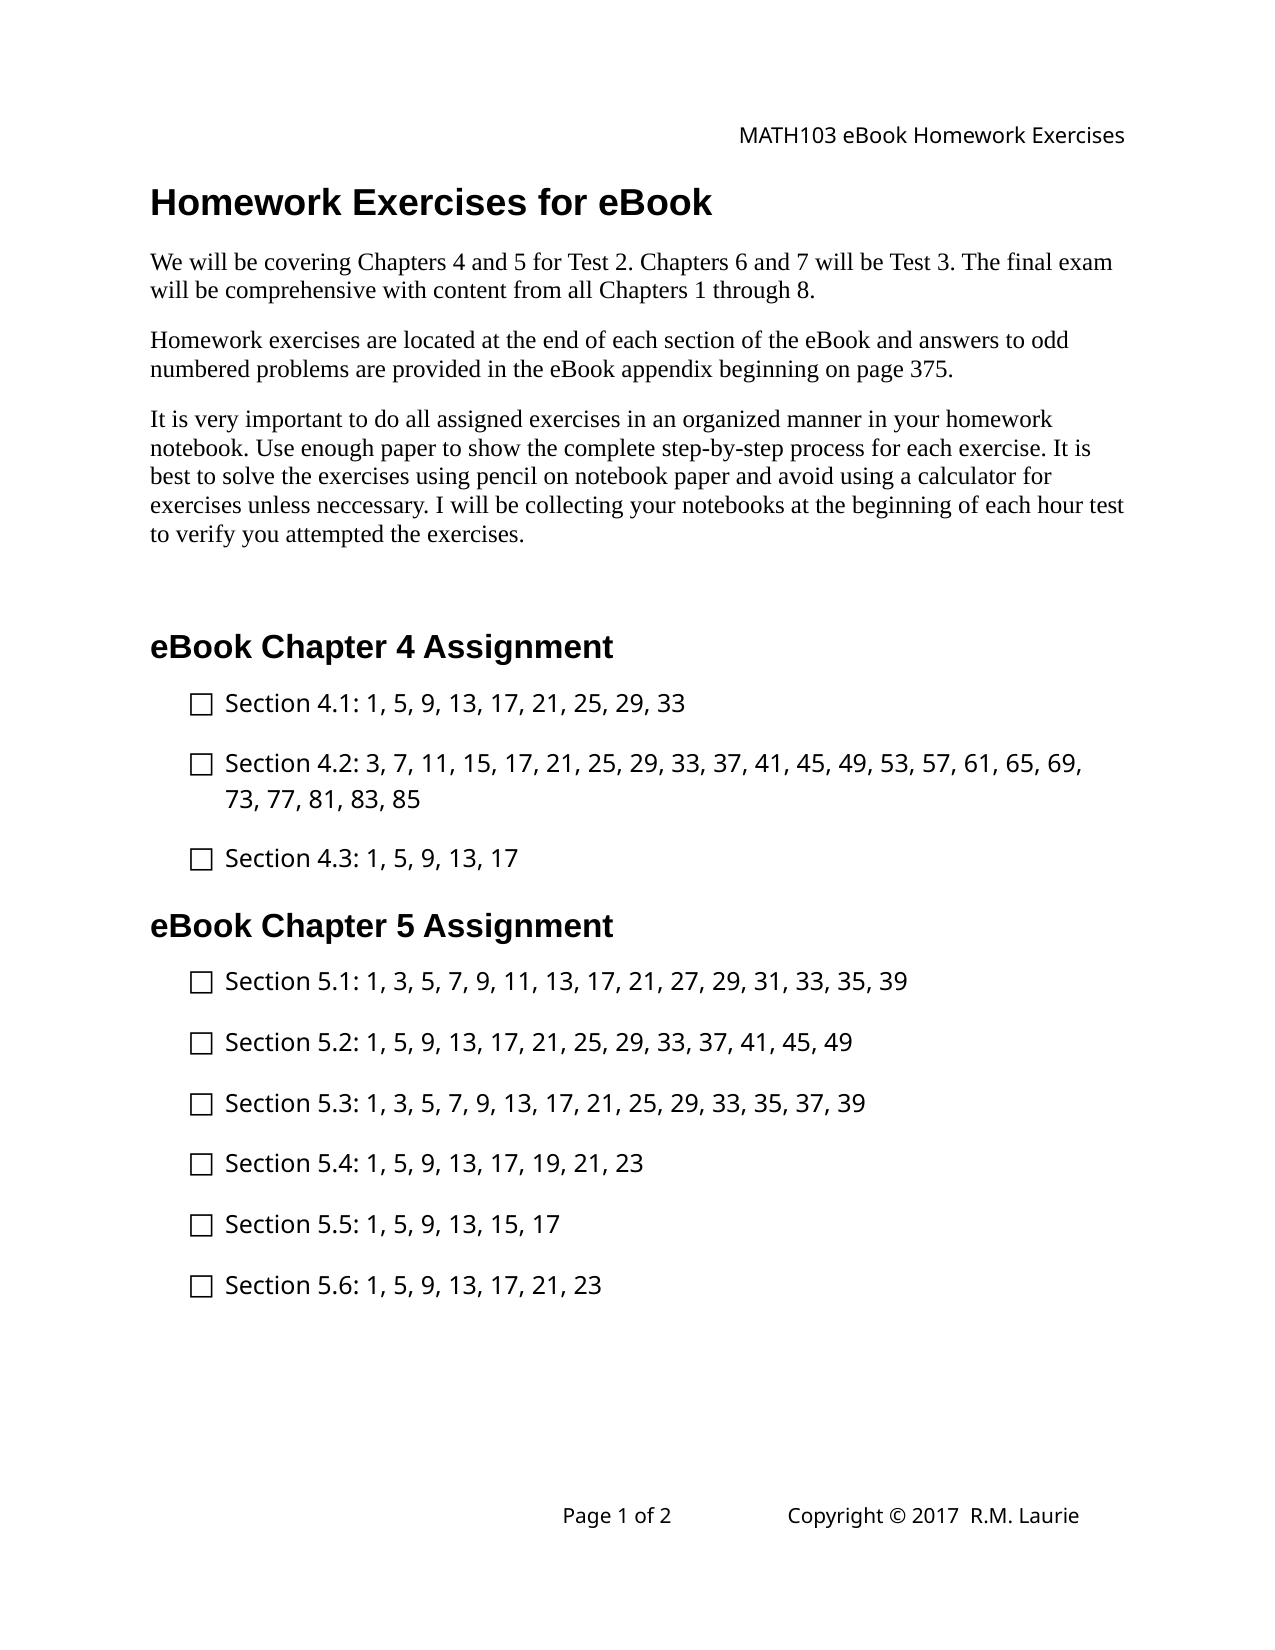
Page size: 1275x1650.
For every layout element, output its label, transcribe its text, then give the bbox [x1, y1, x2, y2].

subtitle eBook Chapter 5 Assignment [150, 906, 1125, 944]
subtitle Homework Exercises for eBook [150, 180, 1125, 223]
list Section 5.5: 1, 5, 9, 13, 15, 17 [187, 1202, 1125, 1242]
list Section 4.2: 3, 7, 11, 15, 17, 21, 25, 29, 33, 37, 41, 45, 49, 53, 57, 61, 65, 69, 73, 77, 81, 83, 85 [187, 742, 1125, 815]
list Section 5.3: 1, 3, 5, 7, 9, 13, 17, 21, 25, 29, 33, 35, 37, 39 [187, 1081, 1125, 1121]
list Section 5.2: 1, 5, 9, 13, 17, 21, 25, 29, 33, 37, 41, 45, 49 [187, 1020, 1125, 1060]
list Section 5.1: 1, 3, 5, 7, 9, 11, 13, 17, 21, 27, 29, 31, 33, 35, 39 [187, 959, 1125, 999]
list Section 4.1: 1, 5, 9, 13, 17, 21, 25, 29, 33 [187, 681, 1125, 721]
text It is very important to do all assigned exercises in an organized manner in your homework notebook. Use enough paper to show the complete step-by-step process for each exercise. It is best to solve the exercises using pencil on notebook paper and avoid using a calculator for exercises unless neccessary. I will be collecting your notebooks at the beginning of each hour test to verify you attempted the exercises. [150, 404, 1125, 548]
text Homework exercises are located at the end of each section of the eBook and answers to odd numbered problems are provided in the eBook appendix beginning on page 375. [150, 325, 1125, 383]
list Section 5.4: 1, 5, 9, 13, 17, 19, 21, 23 [187, 1142, 1125, 1181]
text We will be covering Chapters 4 and 5 for Test 2. Chapters 6 and 7 will be Test 3. The final exam will be comprehensive with content from all Chapters 1 through 8. [150, 247, 1125, 304]
list Section 4.3: 1, 5, 9, 13, 17 [187, 836, 1125, 876]
list Section 5.6: 1, 5, 9, 13, 17, 21, 23 [187, 1263, 1125, 1303]
subtitle eBook Chapter 4 Assignment [150, 627, 1125, 666]
